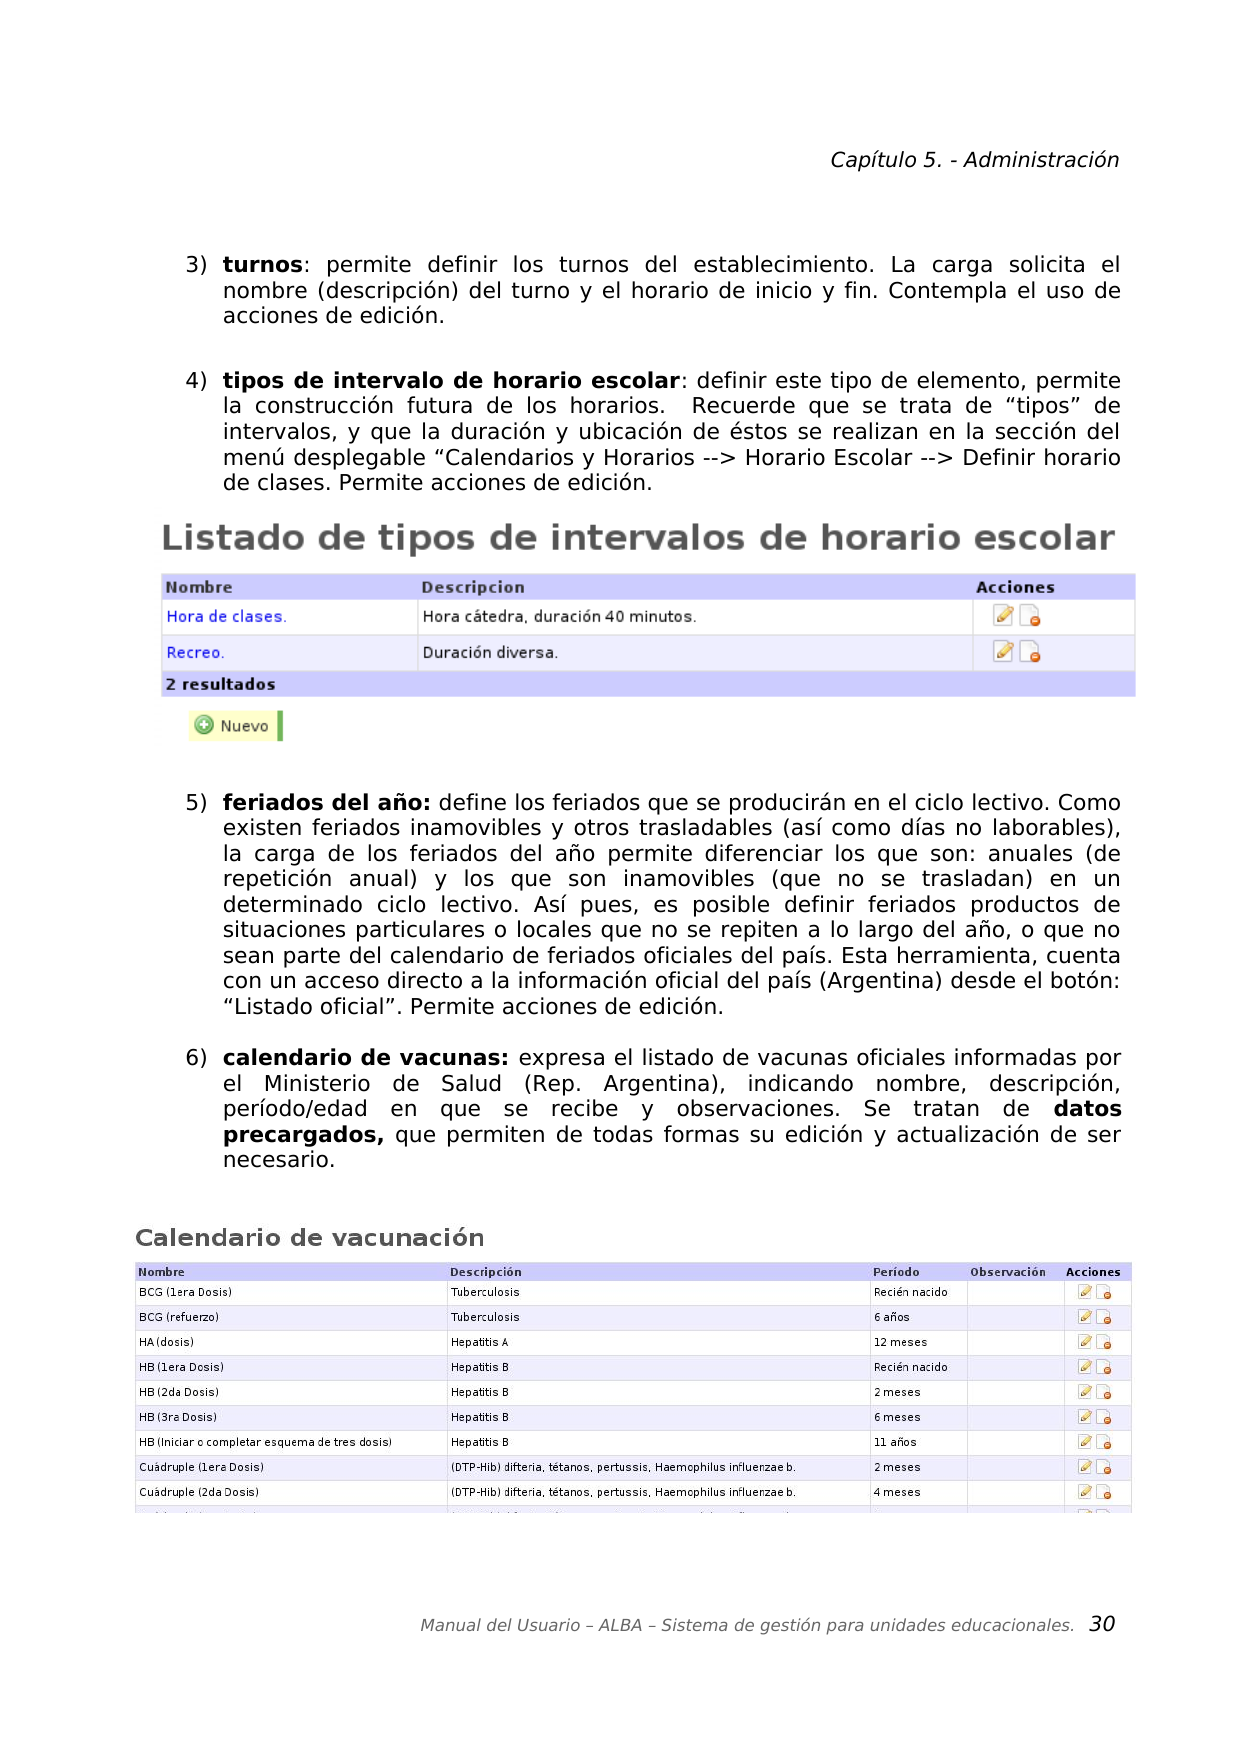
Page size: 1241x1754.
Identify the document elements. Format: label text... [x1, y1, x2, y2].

picture [153, 507, 1158, 751]
list tipos de intervalo de horario escolar: definir este tipo de elemento, permite la construcción futura de los horarios. Recuerde que se trata de “tipos” de intervalos, y que la duración y ubicación de éstos se realizan en la sección del menú desplegable “Calendarios y Horarios --> Horario Escolar --> Definir horario de clases. Permite acciones de edición. [185, 368, 1122, 496]
list calendario de vacunas: expresa el listado de vacunas oficiales informadas por el Ministerio de Salud (Rep. Argentina), indicando nombre, descripción, período/edad en que se recibe y observaciones. Se tratan de datos precargados, que permiten de todas formas su edición y actualización de ser necesario. [185, 1045, 1122, 1173]
picture [132, 1211, 1137, 1513]
list turnos: permite definir los turnos del establecimiento. La carga solicita el nombre (descripción) del turno y el horario de inicio y fin. Contempla el uso de acciones de edición. [185, 252, 1122, 329]
list feriados del año: define los feriados que se producirán en el ciclo lectivo. Como existen feriados inamovibles y otros trasladables (así como días no laborables), la carga de los feriados del año permite diferenciar los que son: anuales (de repetición anual) y los que son inamovibles (que no se trasladan) en un determinado ciclo lectivo. Así pues, es posible definir feriados productos de situaciones particulares o locales que no se repiten a lo largo del año, o que no sean parte del calendario de feriados oficiales del país. Esta herramienta, cuenta con un acceso directo a la información oficial del país (Argentina) desde el botón: “Listado oficial”. Permite acciones de edición. [185, 790, 1122, 1019]
